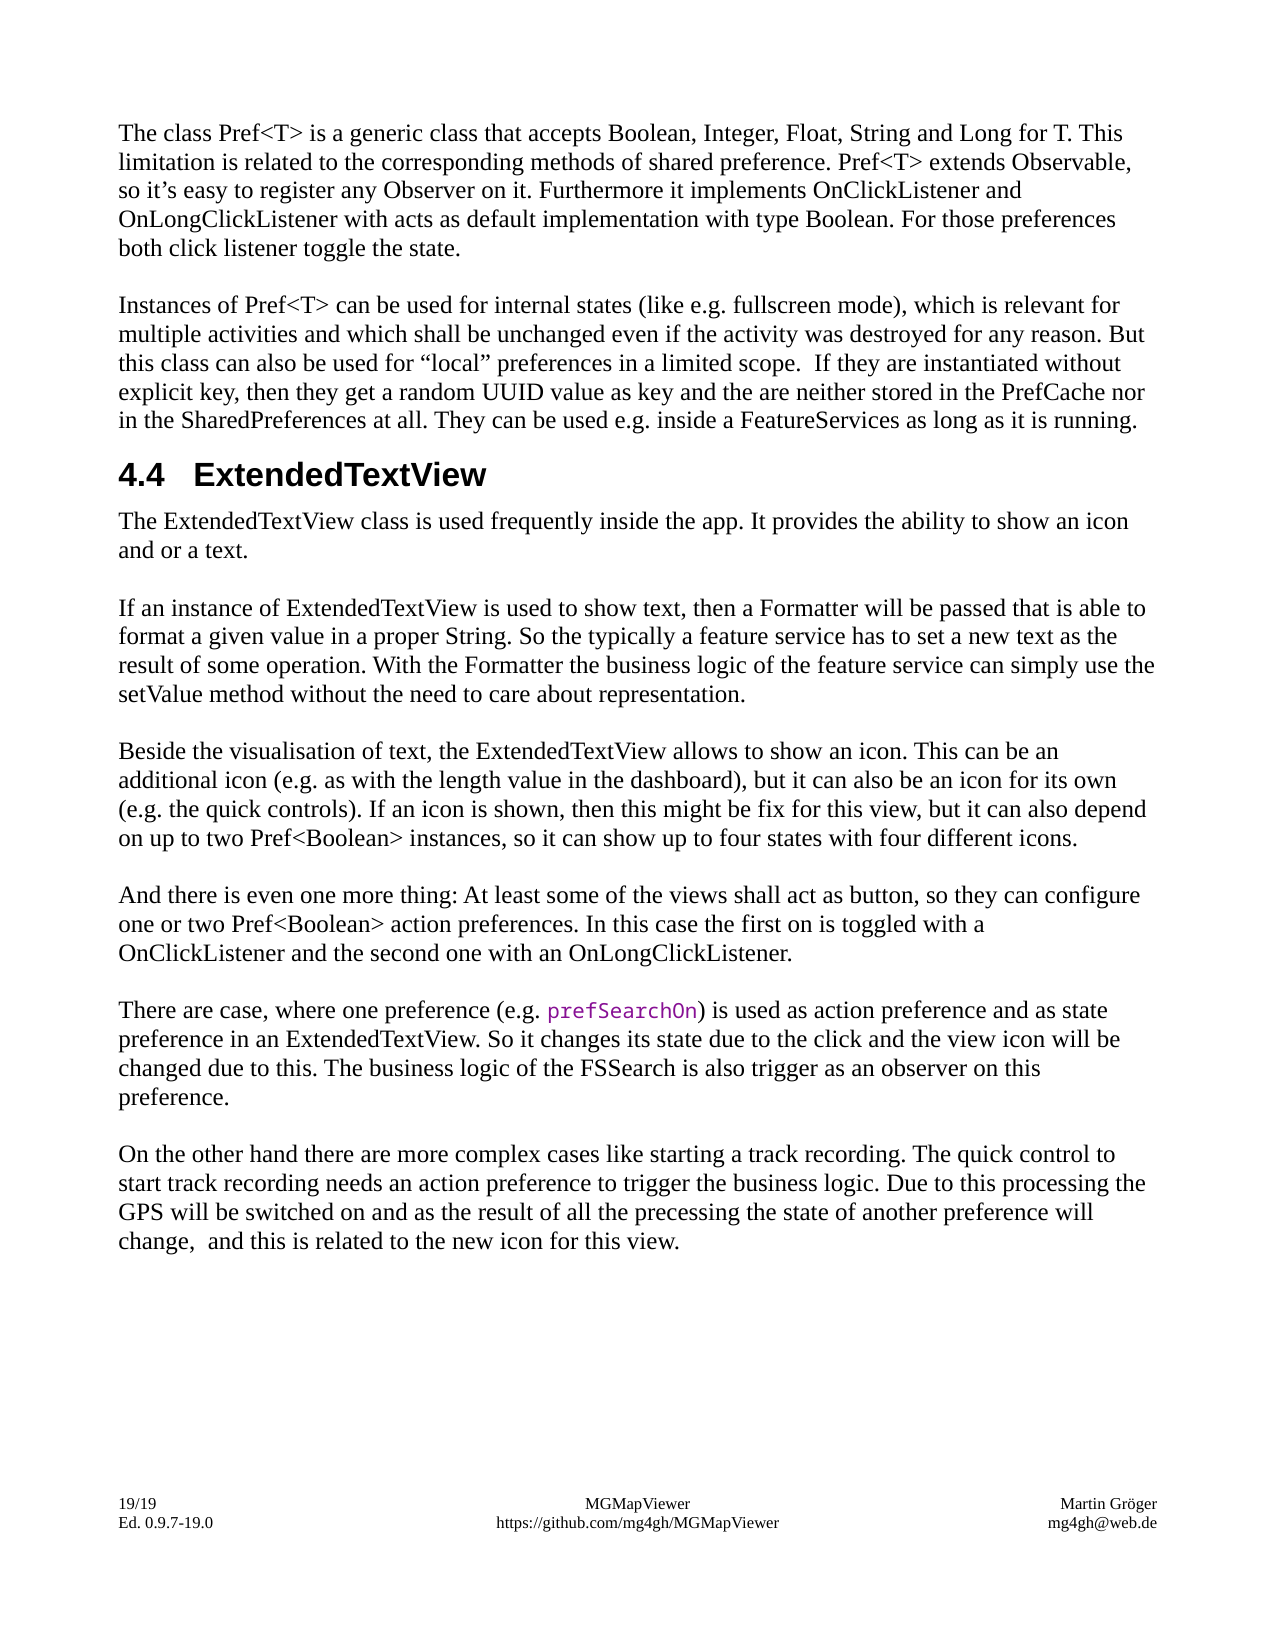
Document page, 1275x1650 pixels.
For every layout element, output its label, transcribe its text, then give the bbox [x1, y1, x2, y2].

text Beside the visualisation of text, the ExtendedTextView allows to show an icon. This can be an additional icon (e.g. as with the length value in the dashboard), but it can also be an icon for its own (e.g. the quick controls). If an icon is shown, then this might be fix for this view, but it can also depend on up to two Pref<Boolean> instances, so it can show up to four states with four different icons. [118, 736, 1157, 851]
text And there is even one more thing: At least some of the views shall act as button, so they can configure one or two Pref<Boolean> action preferences. In this case the first on is toggled with a OnClickListener and the second one with an OnLongClickListener. [118, 880, 1157, 966]
text If an instance of ExtendedTextView is used to show text, then a Formatter will be passed that is able to format a given value in a proper String. So the typically a feature service has to set a new text as the result of some operation. With the Formatter the business logic of the feature service can simply use the setValue method without the need to care about representation. [118, 593, 1157, 708]
text On the other hand there are more complex cases like starting a track recording. The quick control to start track recording needs an action preference to trigger the business logic. Due to this processing the GPS will be switched on and as the result of all the precessing the state of another preference will change, and this is related to the new icon for this view. [118, 1139, 1157, 1254]
subtitle ExtendedTextView [118, 455, 1157, 494]
text The class Pref<T> is a generic class that accepts Boolean, Integer, Float, String and Long for T. This limitation is related to the corresponding methods of shared preference. Pref<T> extends Observable, so it’s easy to register any Observer on it. Furthermore it implements OnClickListener and OnLongClickListener with acts as default implementation with type Boolean. For those preferences both click listener toggle the state. [118, 118, 1157, 262]
text There are case, where one preference (e.g. prefSearchOn) is used as action preference and as state preference in an ExtendedTextView. So it changes its state due to the click and the view icon will be changed due to this. The business logic of the FSSearch is also trigger as an observer on this preference. [118, 995, 1157, 1111]
text Instances of Pref<T> can be used for internal states (like e.g. fullscreen mode), which is relevant for multiple activities and which shall be unchanged even if the activity was destroyed for any reason. But this class can also be used for “local” preferences in a limited scope. If they are instantiated without explicit key, then they get a random UUID value as key and the are neither stored in the PrefCache nor in the SharedPreferences at all. They can be used e.g. inside a FeatureServices as long as it is running. [118, 291, 1157, 434]
text The ExtendedTextView class is used frequently inside the app. It provides the ability to show an icon and or a text. [118, 506, 1157, 564]
